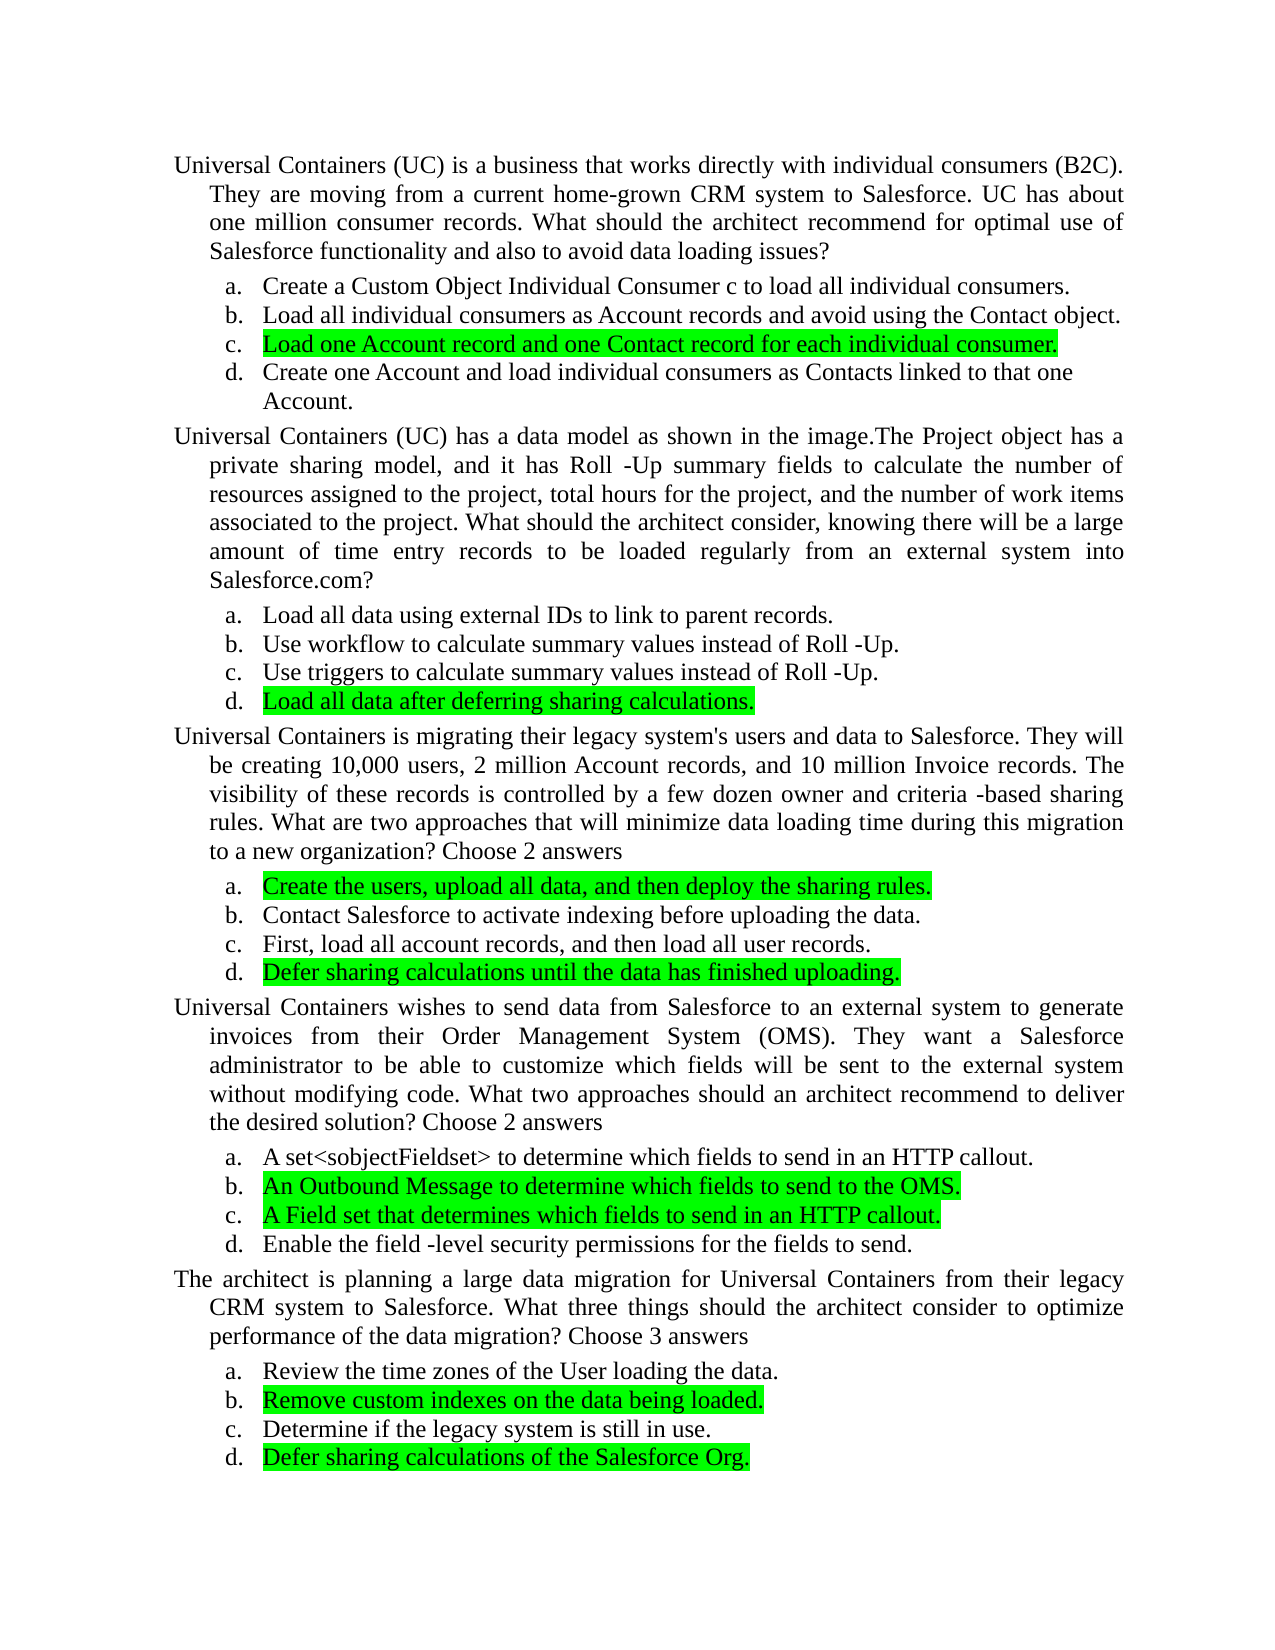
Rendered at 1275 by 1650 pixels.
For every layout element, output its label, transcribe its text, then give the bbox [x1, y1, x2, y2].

subtitle Defer sharing calculations of the Salesforce Org. [225, 1442, 1125, 1471]
subtitle An Outbound Message to determine which fields to send to the OMS. [225, 1171, 1125, 1200]
subtitle Create the users, upload all data, and then deploy the sharing rules. [225, 871, 1125, 900]
subtitle A set<sobjectFieldset> to determine which fields to send in an HTTP callout. [225, 1142, 1125, 1171]
subtitle Universal Containers wishes to send data from Salesforce to an external system to generate invoices from their Order Management System (OMS). They want a Salesforce administrator to be able to customize which fields will be sent to the external system without modifying code. What two approaches should an architect recommend to deliver the desired solution? Choose 2 answers [174, 992, 1125, 1136]
subtitle Use workflow to calculate summary values instead of Roll -Up. [225, 629, 1125, 657]
subtitle The architect is planning a large data migration for Universal Containers from their legacy CRM system to Salesforce. What three things should the architect consider to optimize performance of the data migration? Choose 3 answers [174, 1264, 1125, 1350]
subtitle Load one Account record and one Contact record for each individual consumer. [225, 329, 1125, 357]
subtitle Contact Salesforce to activate indexing before uploading the data. [225, 900, 1125, 929]
subtitle Enable the field -level security permissions for the fields to send. [225, 1229, 1125, 1257]
subtitle Determine if the legacy system is still in use. [225, 1414, 1125, 1442]
subtitle First, load all account records, and then load all user records. [225, 929, 1125, 957]
subtitle Load all data using external IDs to link to parent records. [225, 600, 1125, 629]
subtitle Universal Containers (UC) is a business that works directly with individual consumers (B2C). They are moving from a current home-grown CRM system to Salesforce. UC has about one million consumer records. What should the architect recommend for optimal use of Salesforce functionality and also to avoid data loading issues? [174, 150, 1125, 265]
subtitle Create one Account and load individual consumers as Contacts linked to that one Account. [225, 357, 1125, 415]
subtitle Create a Custom Object Individual Consumer c to load all individual consumers. [225, 271, 1125, 300]
subtitle Load all individual consumers as Account records and avoid using the Contact object. [225, 300, 1125, 329]
subtitle Load all data after deferring sharing calculations. [225, 686, 1125, 715]
subtitle Universal Containers is migrating their legacy system's users and data to Salesforce. They will be creating 10,000 users, 2 million Account records, and 10 million Invoice records. The visibility of these records is controlled by a few dozen owner and criteria -based sharing rules. What are two approaches that will minimize data loading time during this migration to a new organization? Choose 2 answers [174, 721, 1125, 865]
subtitle A Field set that determines which fields to send in an HTTP callout. [225, 1200, 1125, 1229]
subtitle Defer sharing calculations until the data has finished uploading. [225, 957, 1125, 986]
subtitle Remove custom indexes on the data being loaded. [225, 1385, 1125, 1414]
subtitle Review the time zones of the User loading the data. [225, 1356, 1125, 1385]
subtitle Use triggers to calculate summary values instead of Roll -Up. [225, 657, 1125, 686]
subtitle Universal Containers (UC) has a data model as shown in the image.The Project object has a private sharing model, and it has Roll -Up summary fields to calculate the number of resources assigned to the project, total hours for the project, and the number of work items associated to the project. What should the architect consider, knowing there will be a large amount of time entry records to be loaded regularly from an external system into Salesforce.com? [174, 421, 1125, 594]
